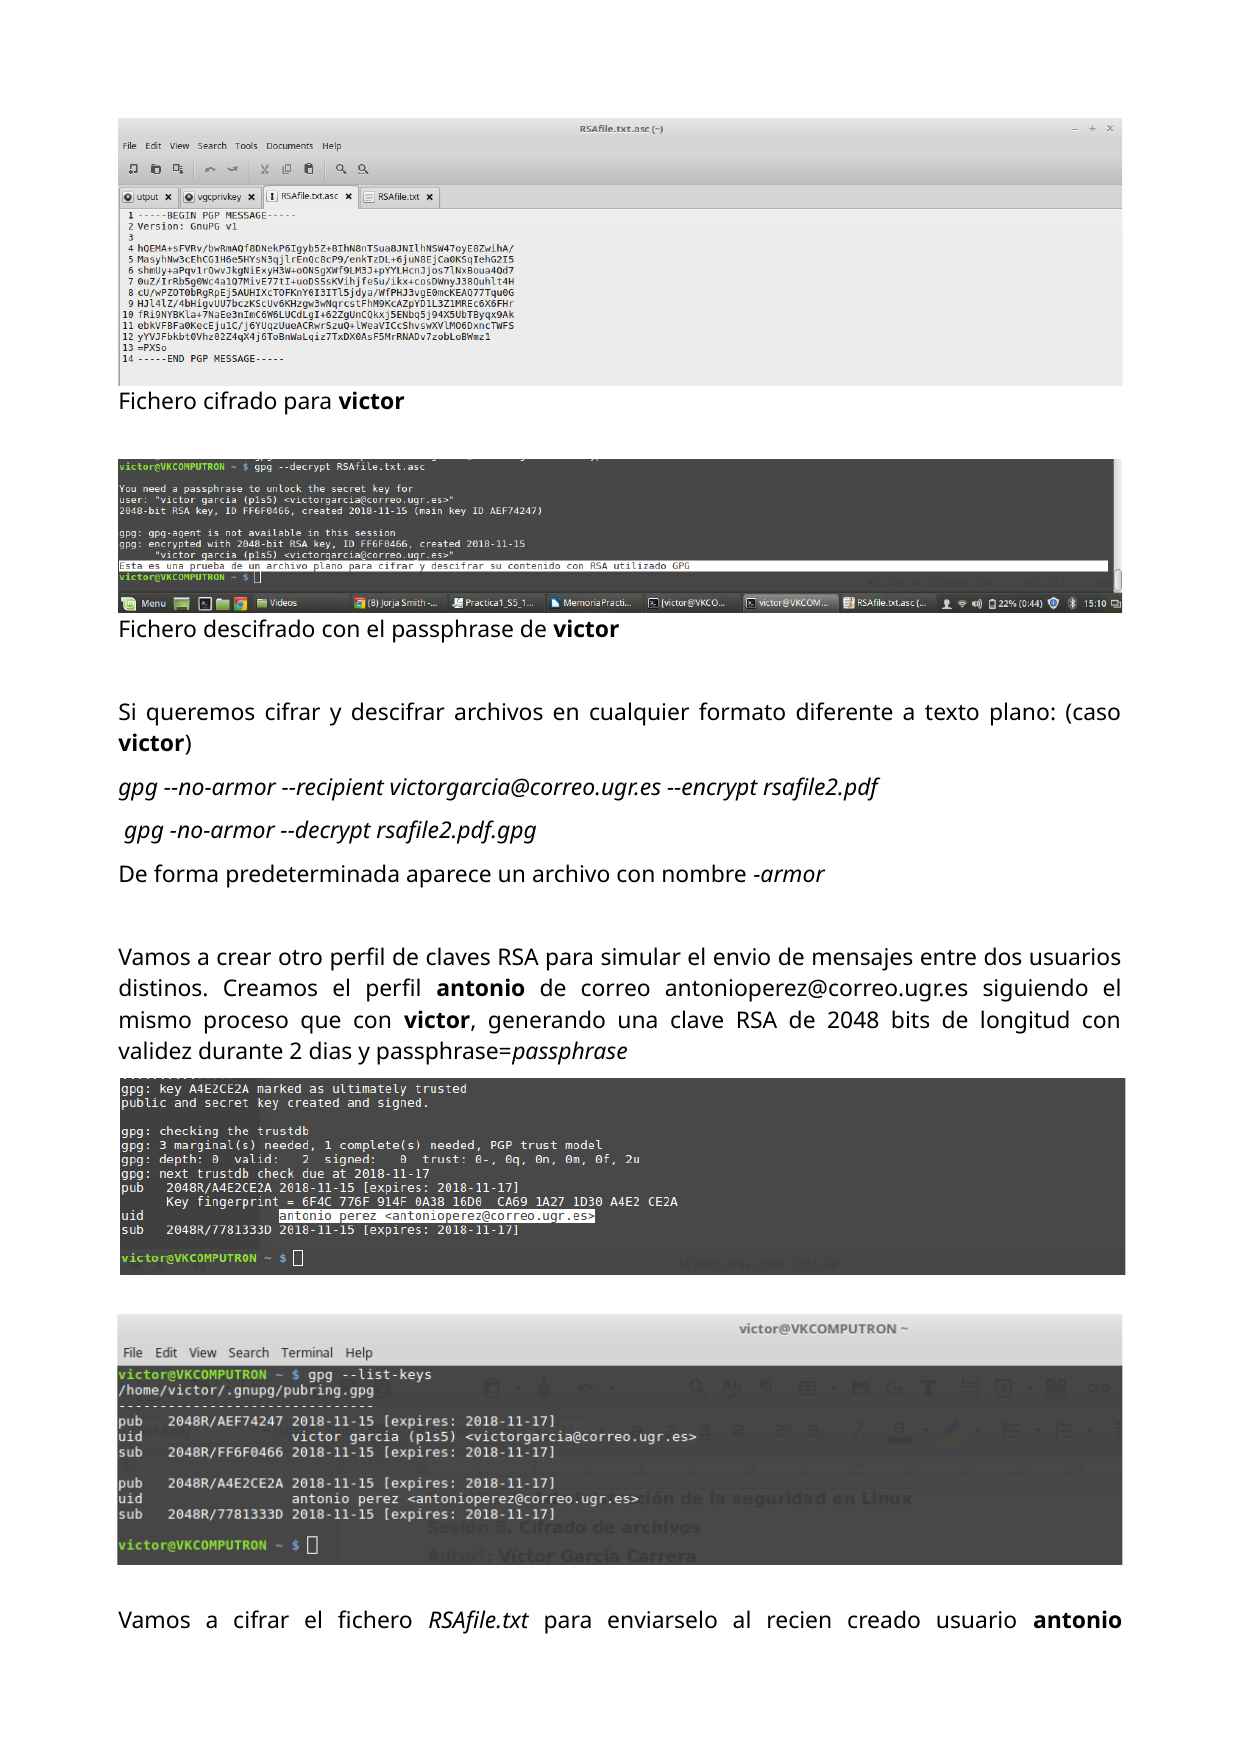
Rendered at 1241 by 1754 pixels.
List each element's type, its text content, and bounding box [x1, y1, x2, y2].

text Fichero descifrado con el passphrase de victor [118, 613, 1122, 644]
text Si queremos cifrar y descifrar archivos en cualquier formato diferente a texto plano: (caso victor) [118, 696, 1122, 758]
picture [120, 1144, 1126, 1275]
text Fichero cifrado para victor [118, 386, 1122, 416]
text Vamos a crear otro perfil de claves RSA para simular el envio de mensajes entre dos usuarios distinos. Creamos el perfil antonio de correo antonioperez@correo.ugr.es siguiendo el mismo proceso que con victor, generando una clave RSA de 2048 bits de longitud con validez durante 2 dias y passphrase=passphrase [118, 941, 1122, 1066]
picture [118, 118, 1123, 386]
text Vamos a cifrar el fichero RSAfile.txt para enviarselo al recien creado usuario antonio [118, 1603, 1122, 1635]
text De forma predeterminada aparece un archivo con nombre -armor [118, 858, 1122, 889]
text gpg -no-armor --decrypt rsafile2.pdf.gpg [118, 814, 1122, 846]
text gpg --no-armor --recipient victorgarcia@correo.ugr.es --encrypt rsafile2.pdf [118, 771, 1122, 802]
